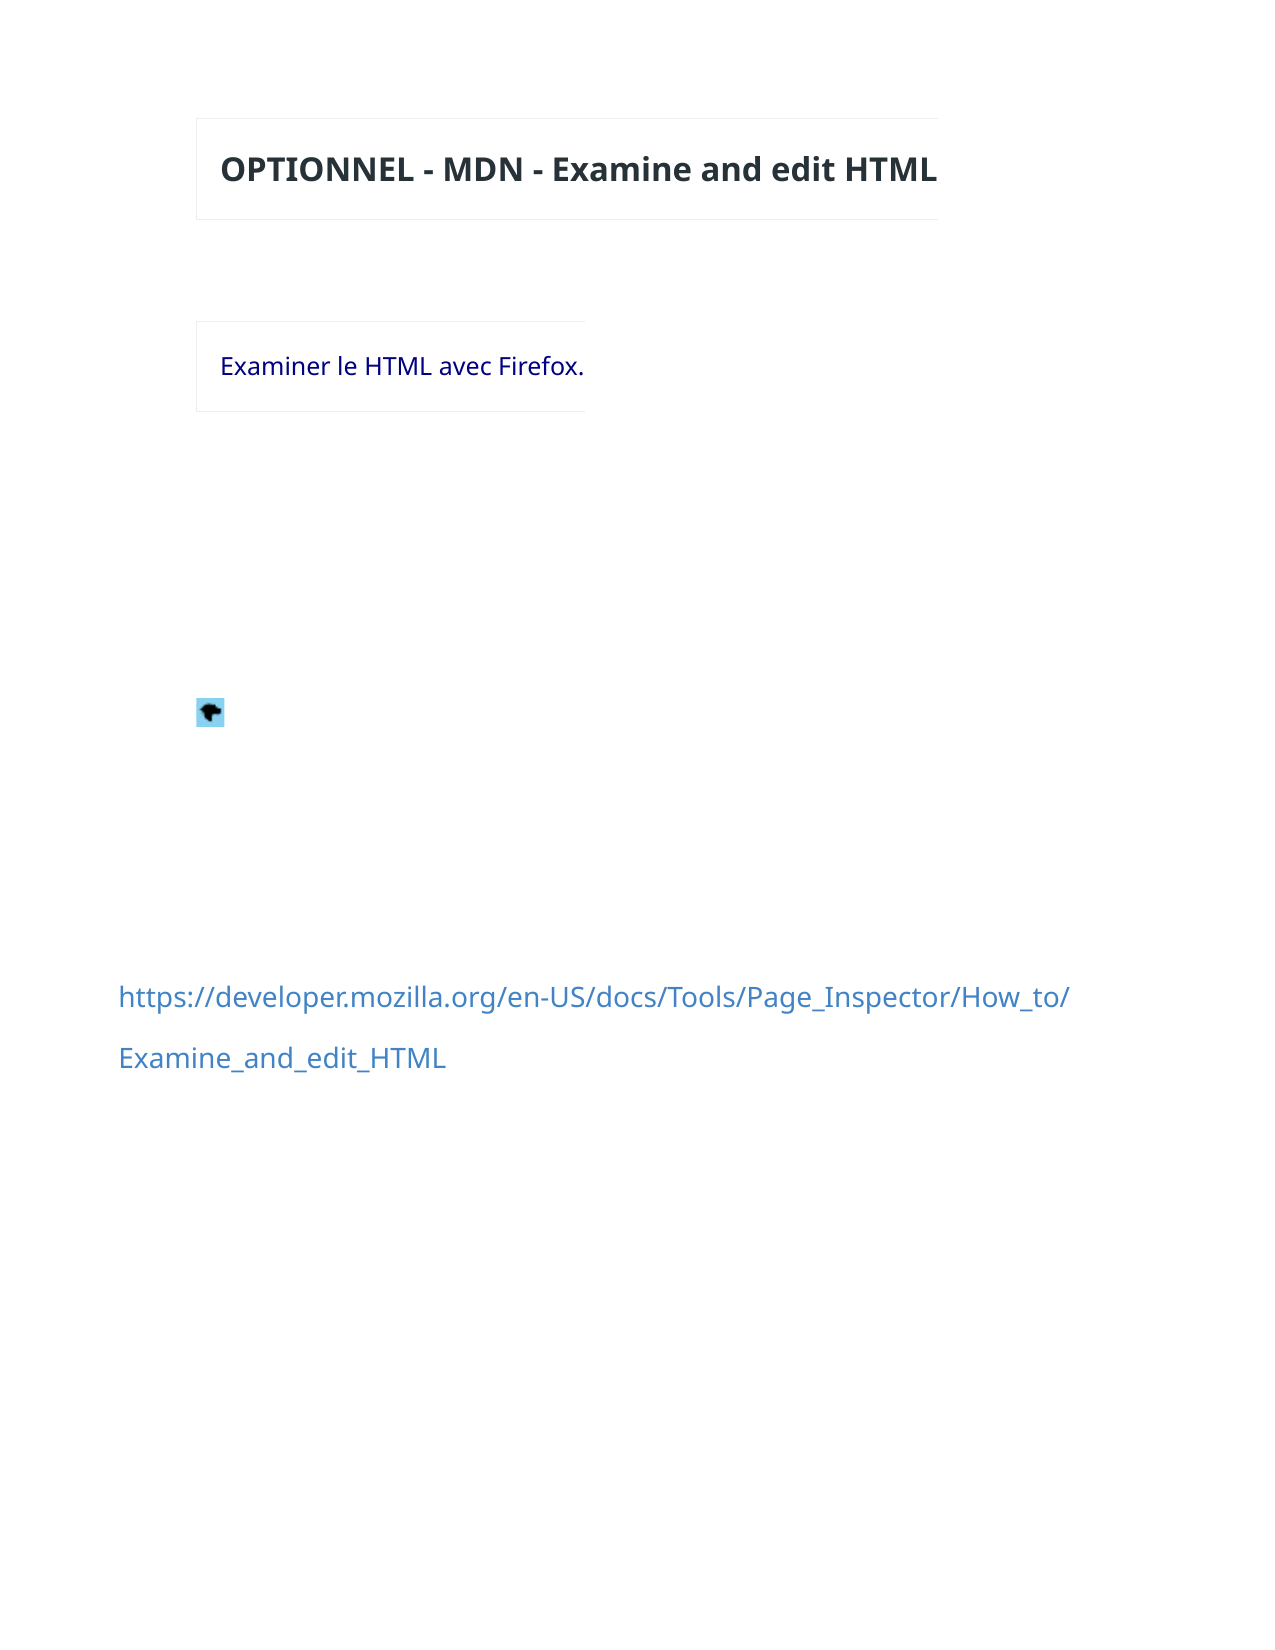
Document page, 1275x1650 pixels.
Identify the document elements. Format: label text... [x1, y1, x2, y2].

picture [196, 698, 225, 727]
text https://developer.mozilla.org/en-US/docs/Tools/Page_Inspector/How_to/Examine_and_edit_HTML [118, 977, 1157, 1076]
subtitle OPTIONNEL - MDN - Examine and edit HTML [197, 118, 1157, 219]
text Examiner le HTML avec Firefox. [197, 321, 1157, 411]
